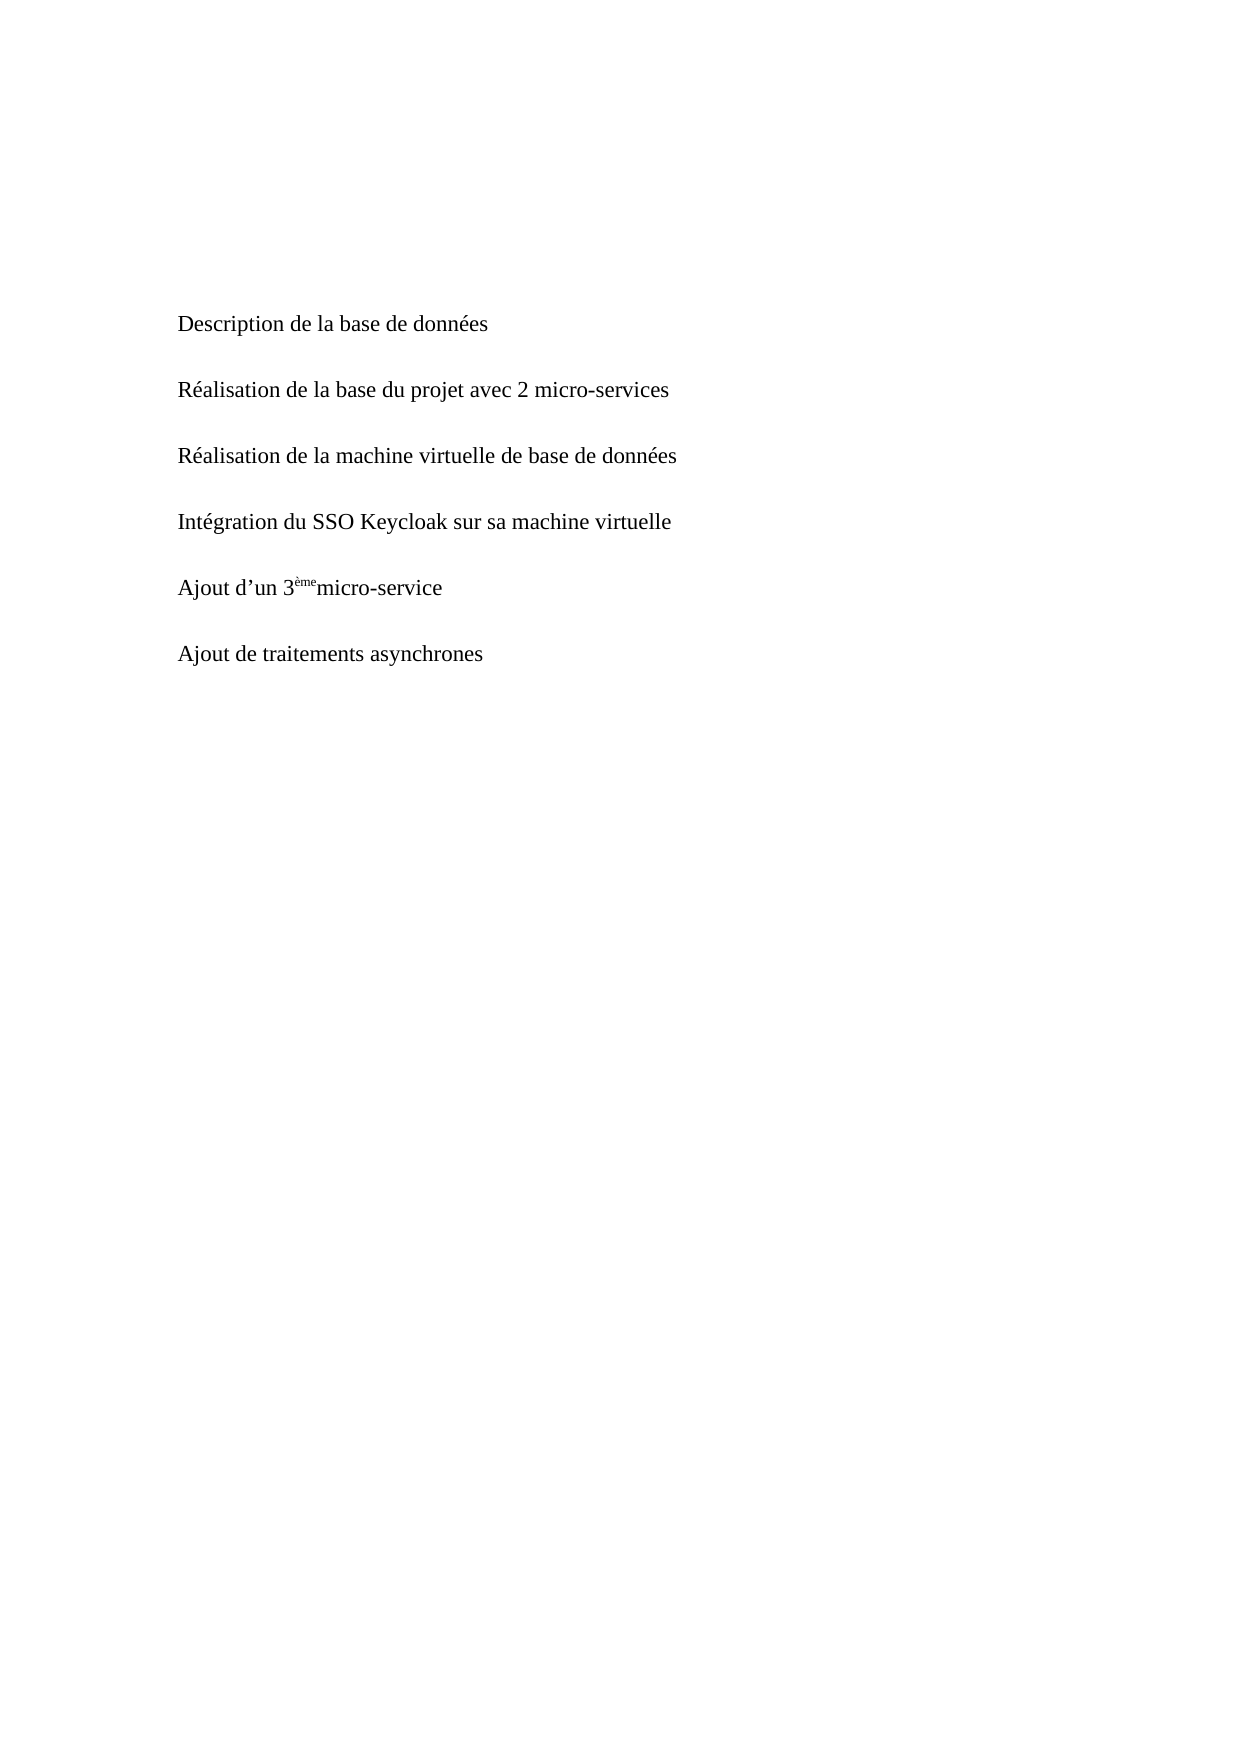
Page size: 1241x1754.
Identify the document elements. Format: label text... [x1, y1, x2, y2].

list Intégration du SSO Keycloak sur sa machine virtuelle [177, 508, 1152, 534]
list Ajout de traitements asynchrones [177, 640, 1152, 666]
list Description de la base de données [177, 310, 1152, 336]
list Réalisation de la base du projet avec 2 micro-services [177, 376, 1152, 402]
list Réalisation de la machine virtuelle de base de données [177, 442, 1152, 468]
list Ajout d’un 3èmemicro-service [177, 574, 1152, 600]
